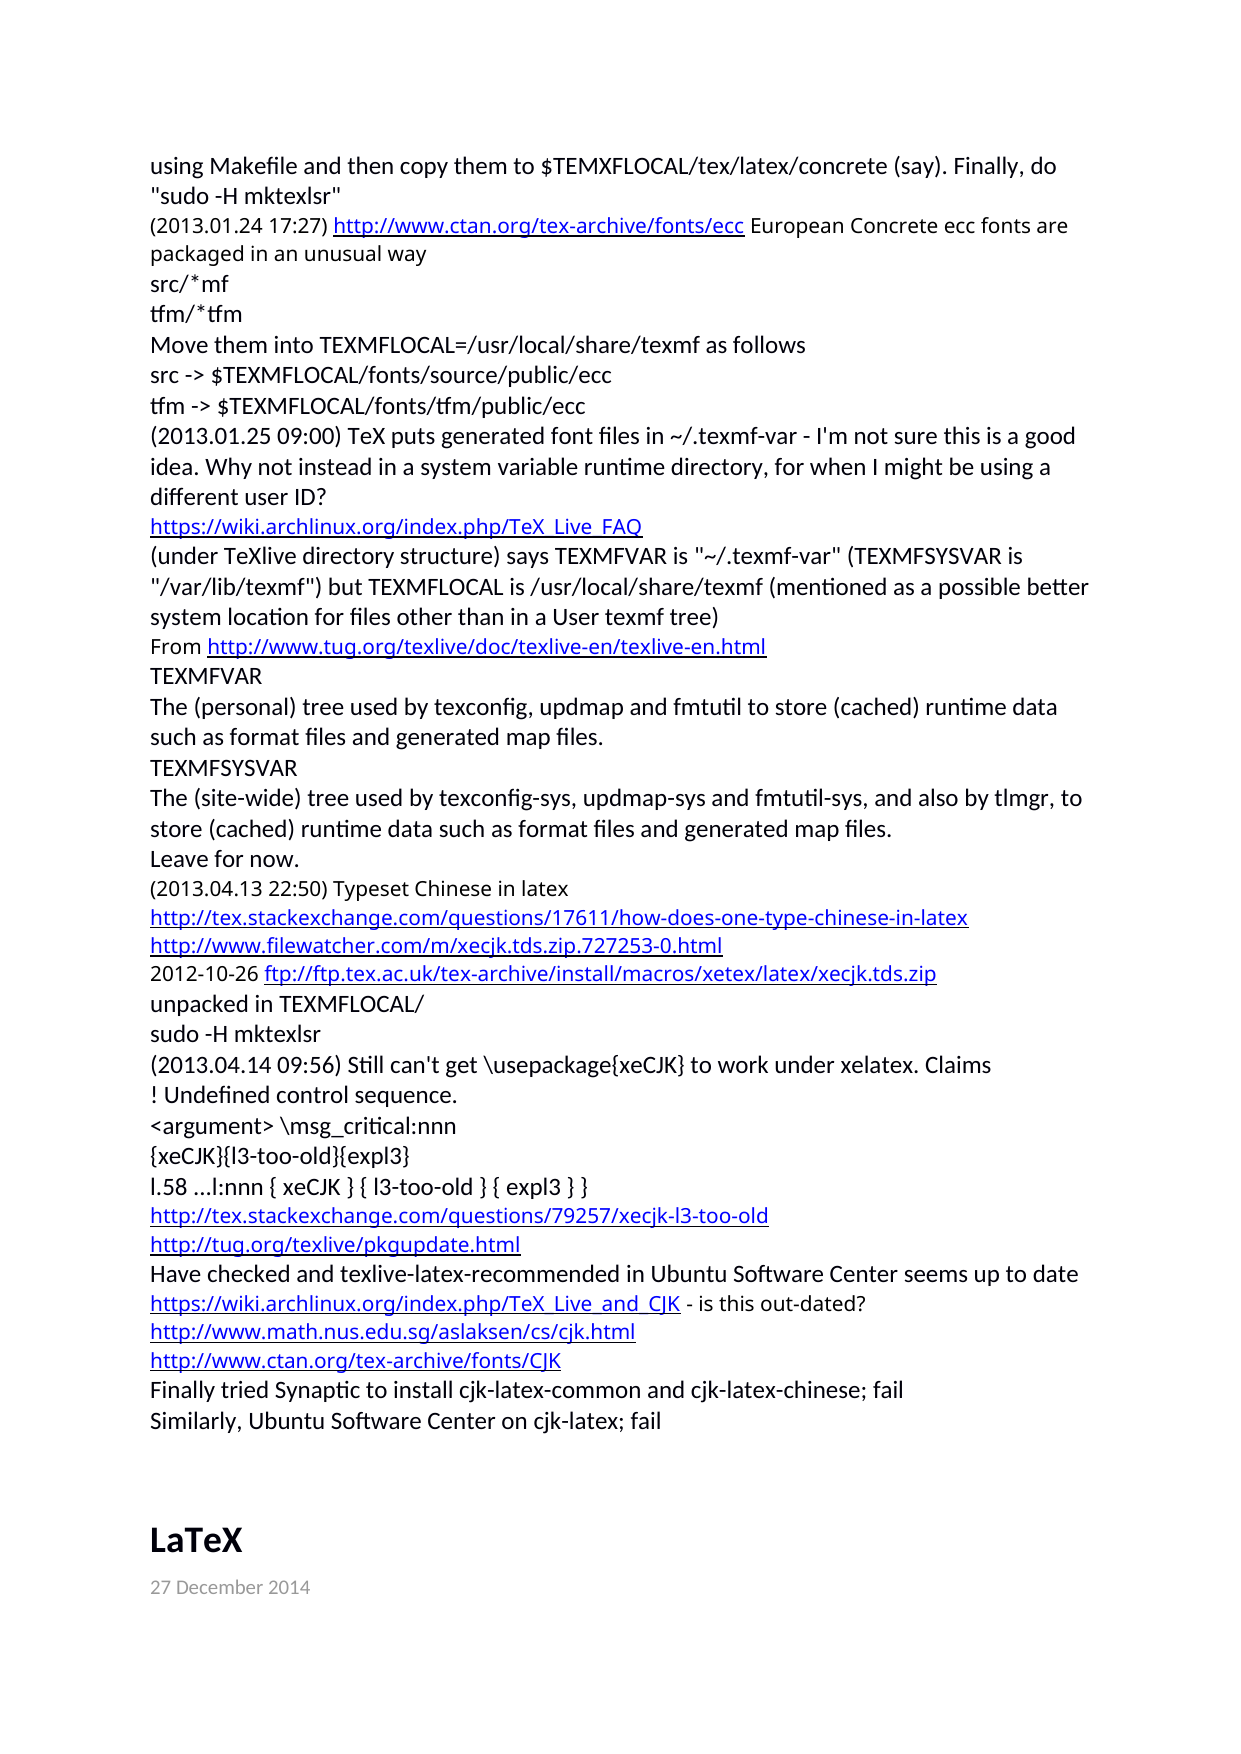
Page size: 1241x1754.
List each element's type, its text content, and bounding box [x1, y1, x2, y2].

text {xeCJK}{l3-too-old}{expl3} [150, 1141, 1090, 1171]
text TEXMFSYSVAR [150, 752, 1090, 783]
text Similarly, Ubuntu Software Center on cjk-latex; fail [150, 1405, 1090, 1435]
text (under TeXlive directory structure) says TEXMFVAR is "~/.texmf-var" (TEXMFSYSVAR is "/var/lib/texmf") but TEXMFLOCAL is /usr/local/share/texmf (mentioned as a possible better system location for files other than in a User texmf tree) [150, 541, 1090, 632]
text 2012-10-26 ftp://ftp.tex.ac.uk/tex-archive/install/macros/xetex/latex/xecjk.tds.zip [150, 959, 1090, 988]
text <argument> \msg_critical:nnn [150, 1110, 1090, 1141]
text The (site-wide) tree used by texconfig-sys, updmap-sys and fmtutil-sys, and also by tlmgr, to store (cached) runtime data such as format files and generated map files. [150, 783, 1090, 844]
text Have checked and texlive-latex-recommended in Ubuntu Software Center seems up to date [150, 1258, 1090, 1289]
text (2013.04.14 09:56) Still can't get \usepackage{xeCJK} to work under xelatex. Claims [150, 1049, 1090, 1079]
text Move them into TEXMFLOCAL=/usr/local/share/texmf as follows [150, 329, 1090, 359]
text http://www.math.nus.edu.sg/aslaksen/cs/cjk.html [150, 1317, 1090, 1346]
text (2013.04.13 22:50) Typeset Chinese in latex http://tex.stackexchange.com/questions/17611/how-does-one-type-chinese-in-latex [150, 874, 1090, 931]
subtitle LaTeX [150, 1516, 1090, 1562]
text https://wiki.archlinux.org/index.php/TeX_Live_FAQ [150, 512, 1090, 541]
text http://tex.stackexchange.com/questions/79257/xecjk-l3-too-old [150, 1202, 1090, 1230]
text (2013.01.24 17:27) http://www.ctan.org/tex-archive/fonts/ecc European Concrete ecc fonts are packaged in an unusual way [150, 211, 1090, 268]
text tfm -> $TEXMFLOCAL/fonts/tfm/public/ecc [150, 390, 1090, 421]
text From http://www.tug.org/texlive/doc/texlive-en/texlive-en.html [150, 632, 1090, 661]
text Finally tried Synaptic to install cjk-latex-common and cjk-latex-chinese; fail [150, 1374, 1090, 1405]
text Leave for now. [150, 844, 1090, 874]
text src -> $TEXMFLOCAL/fonts/source/public/ecc [150, 359, 1090, 390]
text http://www.filewatcher.com/m/xecjk.tds.zip.727253-0.html [150, 931, 1090, 959]
text l.58 ...l:nnn { xeCJK } { l3-too-old } { expl3 } } [150, 1171, 1090, 1202]
text ! Undefined control sequence. [150, 1079, 1090, 1110]
text http://www.ctan.org/tex-archive/fonts/CJK [150, 1346, 1090, 1374]
text unpacked in TEXMFLOCAL/ [150, 988, 1090, 1018]
text (2013.01.25 09:00) TeX puts generated font files in ~/.texmf-var - I'm not sure this is a good idea. Why not instead in a system variable runtime directory, for when I might be using a different user ID? [150, 421, 1090, 512]
text http://tug.org/texlive/pkgupdate.html [150, 1230, 1090, 1258]
text sudo -H mktexlsr [150, 1018, 1090, 1049]
text 27 December 2014 [150, 1574, 1090, 1599]
text tfm/*tfm [150, 298, 1090, 329]
text TEXMFVAR [150, 661, 1090, 691]
text The (personal) tree used by texconfig, updmap and fmtutil to store (cached) runtime data such as format files and generated map files. [150, 691, 1090, 752]
text src/*mf [150, 268, 1090, 298]
text https://wiki.archlinux.org/index.php/TeX_Live_and_CJK - is this out-dated? [150, 1289, 1090, 1317]
text using Makefile and then copy them to $TEMXFLOCAL/tex/latex/concrete (say). Finally, do "sudo -H mktexlsr" [150, 150, 1090, 211]
